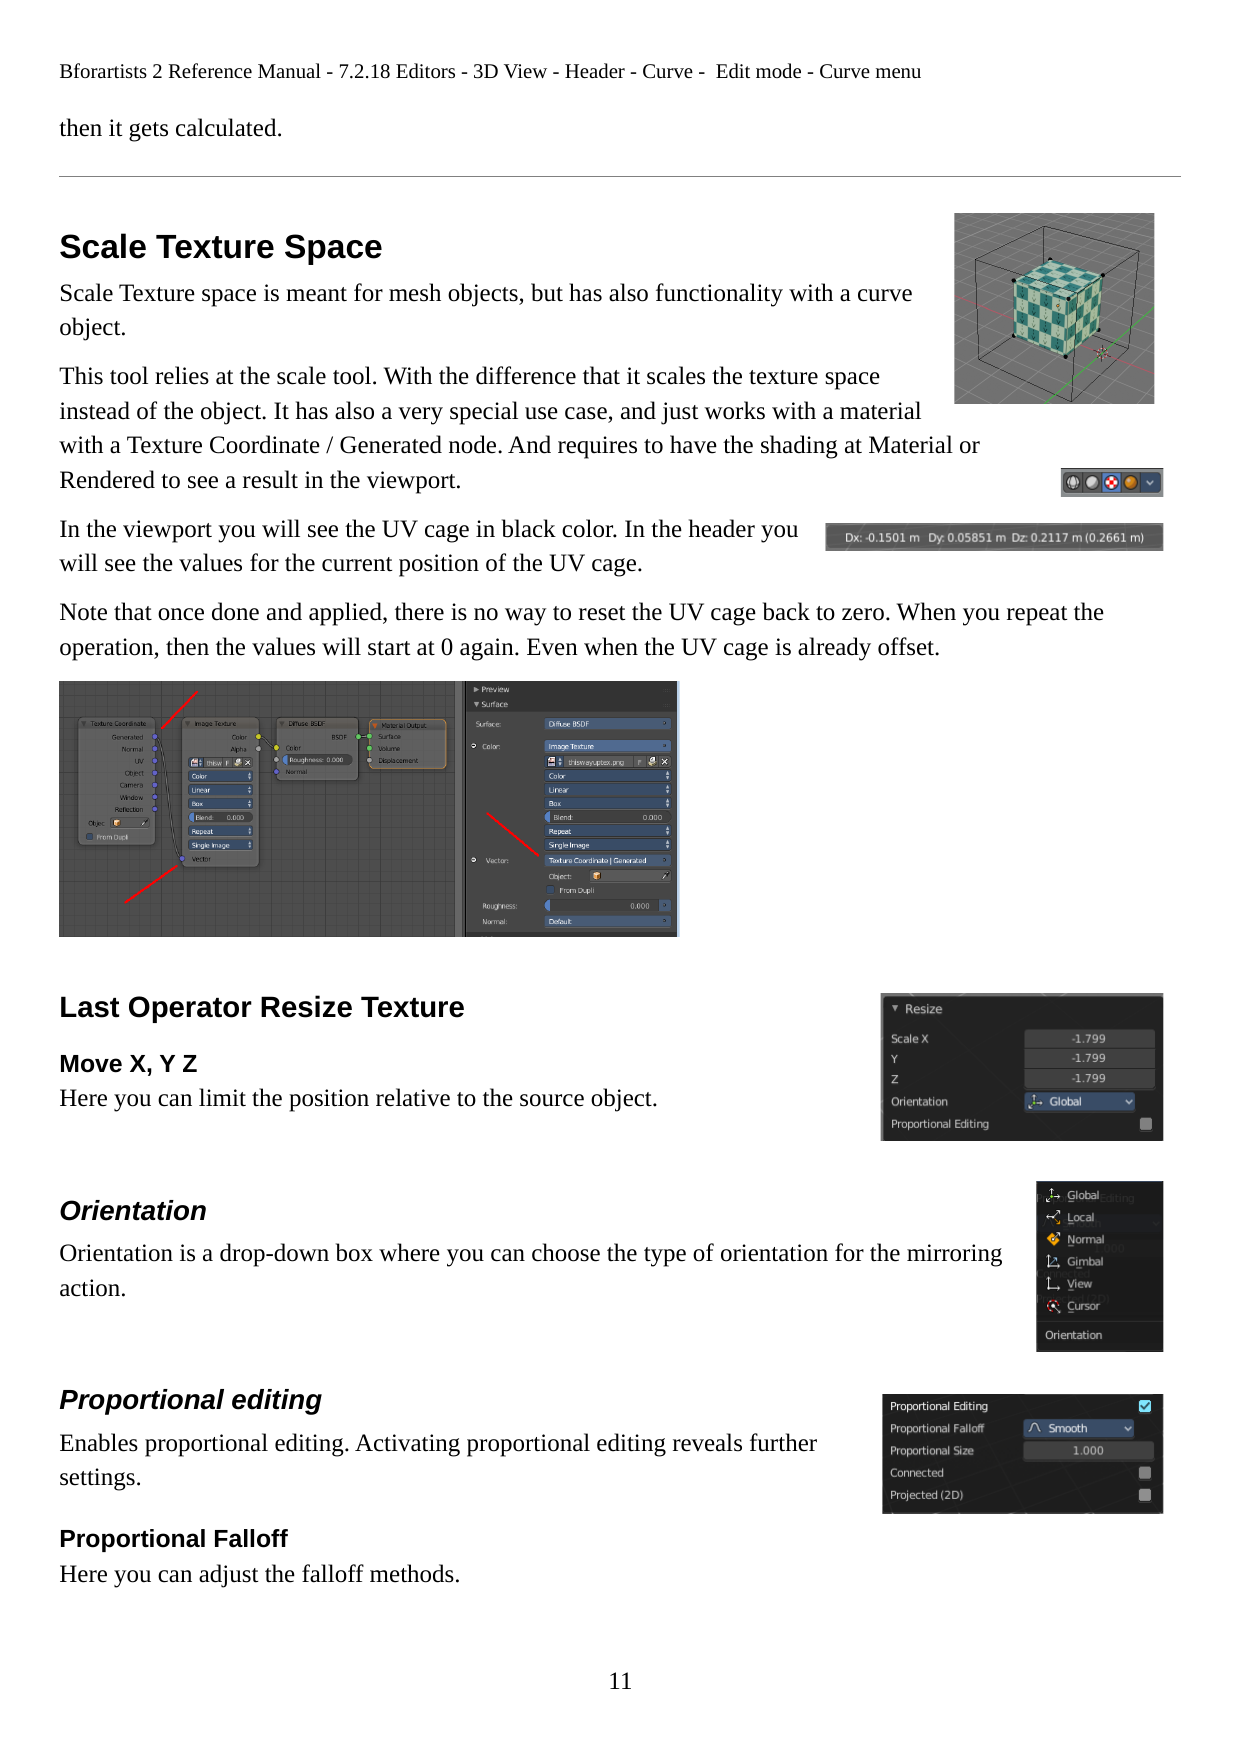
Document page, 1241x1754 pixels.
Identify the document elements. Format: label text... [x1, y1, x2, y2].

picture [880, 993, 1164, 1141]
text Enables proportional editing. Activating proportional editing reveals further settings. [59, 1428, 882, 1491]
text Here you can limit the position relative to the source object. [59, 1083, 880, 1112]
subtitle Proportional Falloff [59, 1524, 1181, 1552]
picture [825, 523, 1164, 551]
subtitle [1164, 1194, 1181, 1226]
subtitle Proportional editing [59, 1383, 1181, 1415]
text Scale Texture space is meant for mesh objects, but has also functionality with a curve object. [59, 278, 954, 341]
picture [882, 1394, 1164, 1514]
text Here you can adjust the falloff methods. [59, 1559, 1181, 1587]
subtitle [1155, 227, 1181, 265]
subtitle Scale Texture Space [59, 227, 954, 265]
text This tool relies at the scale tool. With the difference that it scales the texture space instead of the object. It has also a very special use case, and just works with a material with a Texture Coordinate / Generated node. And requires to have the shading at Material or Rendered to see a result in the viewport. [59, 361, 1181, 493]
text Orientation is a drop-down box where you can choose the type of orientation for the mirroring action. [59, 1238, 1036, 1302]
subtitle Move X, Y Z [59, 1049, 880, 1077]
text Note that once done and applied, there is no way to reset the UV cage back to zero. When you repeat the operation, then the values will start at 0 again. Even when the UV cage is already offset. [59, 597, 1181, 661]
text In the viewport you will see the UV cage in black color. In the header you will see the values for the current position of the UV cage. [59, 514, 1181, 577]
text then it gets calculated. [59, 113, 1181, 141]
picture [59, 681, 680, 937]
subtitle [1164, 1049, 1181, 1077]
subtitle Last Operator Resize Texture [59, 990, 1181, 1024]
picture [1036, 1181, 1164, 1352]
picture [954, 213, 1155, 404]
subtitle Orientation [59, 1194, 1036, 1226]
picture [1060, 468, 1164, 497]
